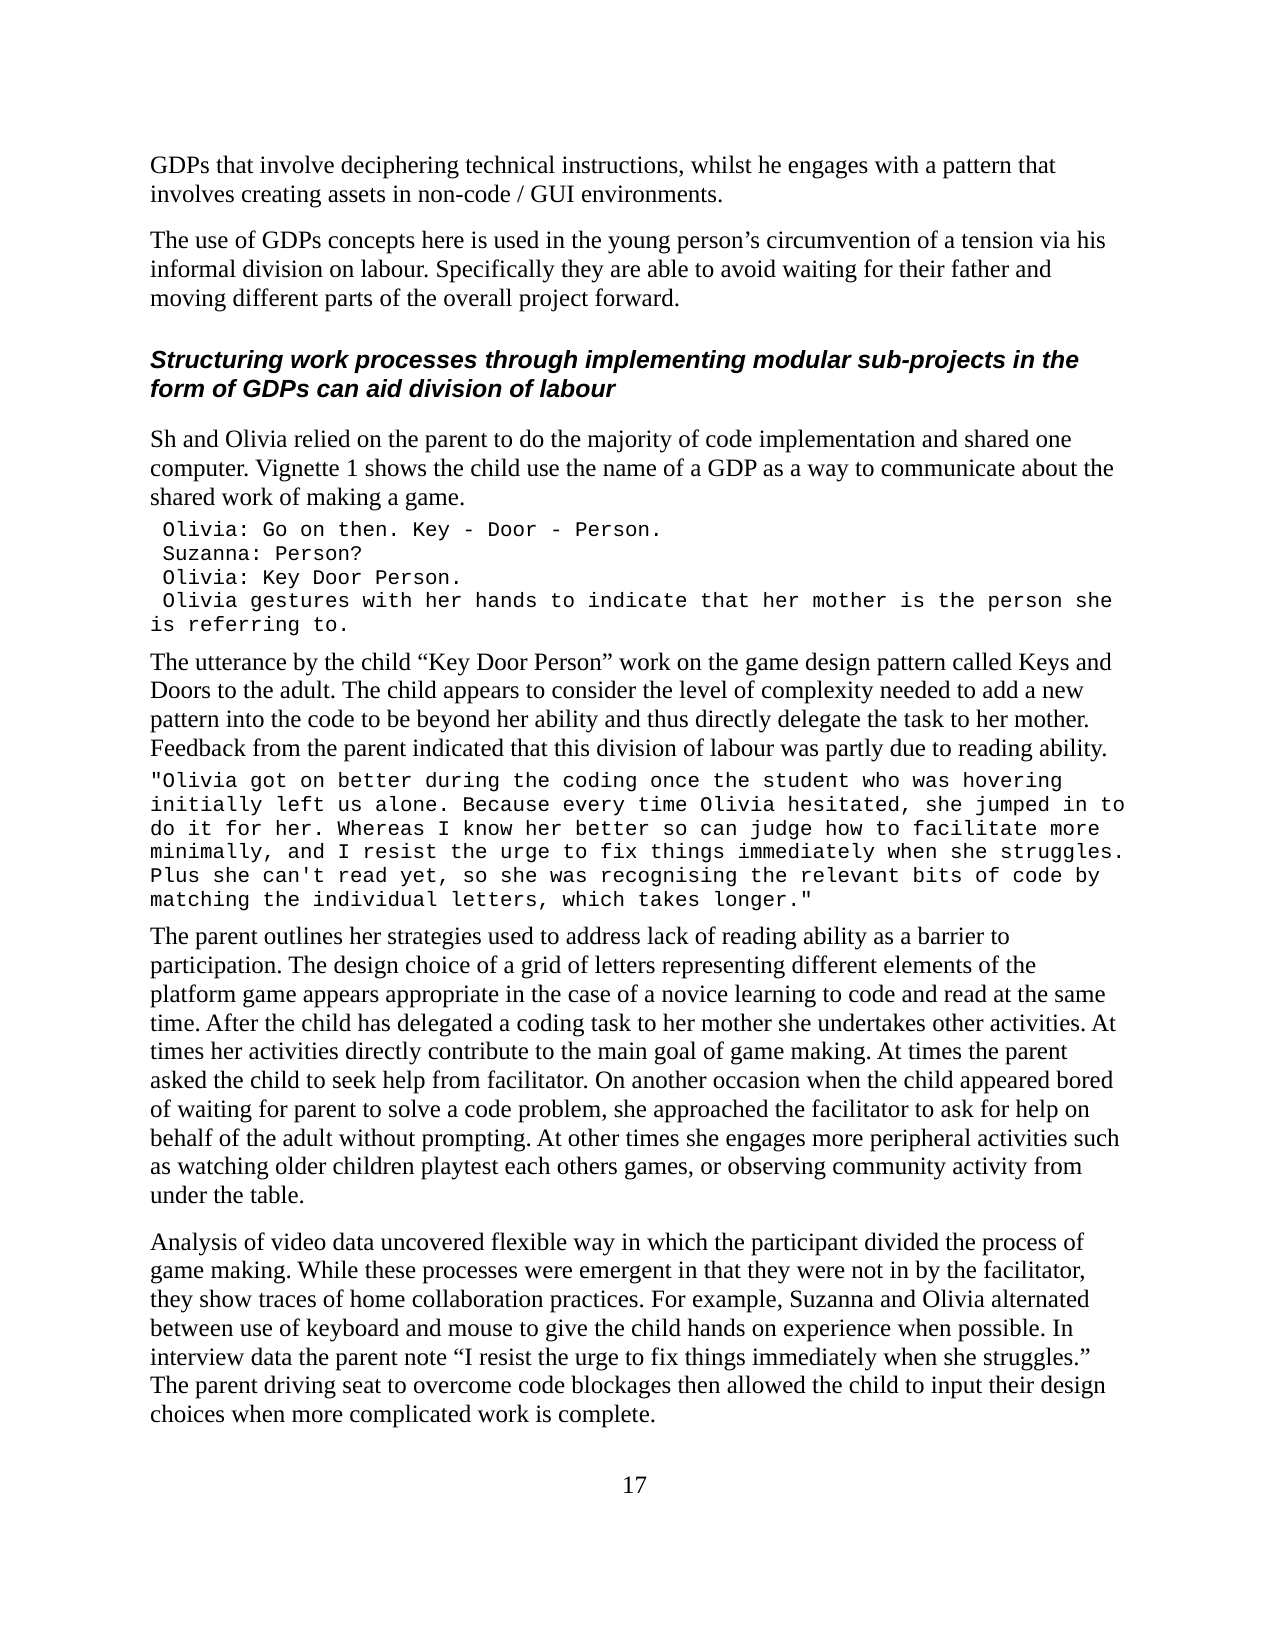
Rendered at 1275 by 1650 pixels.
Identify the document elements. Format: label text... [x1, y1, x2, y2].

text Olivia gestures with her hands to indicate that her mother is the person she is referring to. [150, 590, 1125, 638]
text "Olivia got on better during the coding once the student who was hovering initially left us alone. Because every time Olivia hesitated, she jumped in to do it for her. Whereas I know her better so can judge how to facilitate more minimally, and I resist the urge to fix things immediately when she struggles. Plus she can't read yet, so she was recognising the relevant bits of code by matching the individual letters, which takes longer." [150, 771, 1125, 912]
text Analysis of video data uncovered flexible way in which the participant divided the process of game making. While these processes were emergent in that they were not in by the facilitator, they show traces of home collaboration practices. For example, Suzanna and Olivia alternated between use of keyboard and mouse to give the child hands on experience when possible. In interview data the parent note “I resist the urge to fix things immediately when she struggles.” The parent driving seat to overcome code blockages then allowed the child to input their design choices when more complicated work is complete. [150, 1227, 1125, 1428]
text The utterance by the child “Key Door Person” work on the game design pattern called Keys and Doors to the adult. The child appears to consider the level of complexity needed to add a new pattern into the code to be beyond her ability and thus directly delegate the task to her mother. Feedback from the parent indicated that this division of labour was partly due to reading ability. [150, 647, 1125, 762]
text GDPs that involve deciphering technical instructions, whilst he engages with a pattern that involves creating assets in non-code / GUI environments. [150, 150, 1125, 207]
text Suzanna: Person? [150, 543, 1125, 567]
text The parent outlines her strategies used to address lack of reading ability as a barrier to participation. The design choice of a grid of letters representing different elements of the platform game appears appropriate in the case of a novice learning to code and read at the same time. After the child has delegated a coding task to her mother she undertakes other activities. At times her activities directly contribute to the main goal of game making. At times the parent asked the child to seek help from facilitator. On another occasion when the child appeared bored of waiting for parent to solve a code problem, she approached the facilitator to ask for help on behalf of the adult without prompting. At other times she engages more peripheral activities such as watching older children playtest each others games, or observing community activity from under the table. [150, 921, 1125, 1209]
text Olivia: Key Door Person. [150, 567, 1125, 590]
subtitle Structuring work processes through implementing modular sub-projects in the form of GDPs can aid division of labour [150, 346, 1125, 403]
text Sh and Olivia relied on the parent to do the majority of code implementation and shared one computer. Vignette 1 shows the child use the name of a GDP as a way to communicate about the shared work of making a game. [150, 424, 1125, 510]
text The use of GDPs concepts here is used in the young person’s circumvention of a tension via his informal division on labour. Specifically they are able to avoid waiting for their father and moving different parts of the overall project forward. [150, 225, 1125, 312]
text Olivia: Go on then. Key - Door - Person. [150, 519, 1125, 543]
